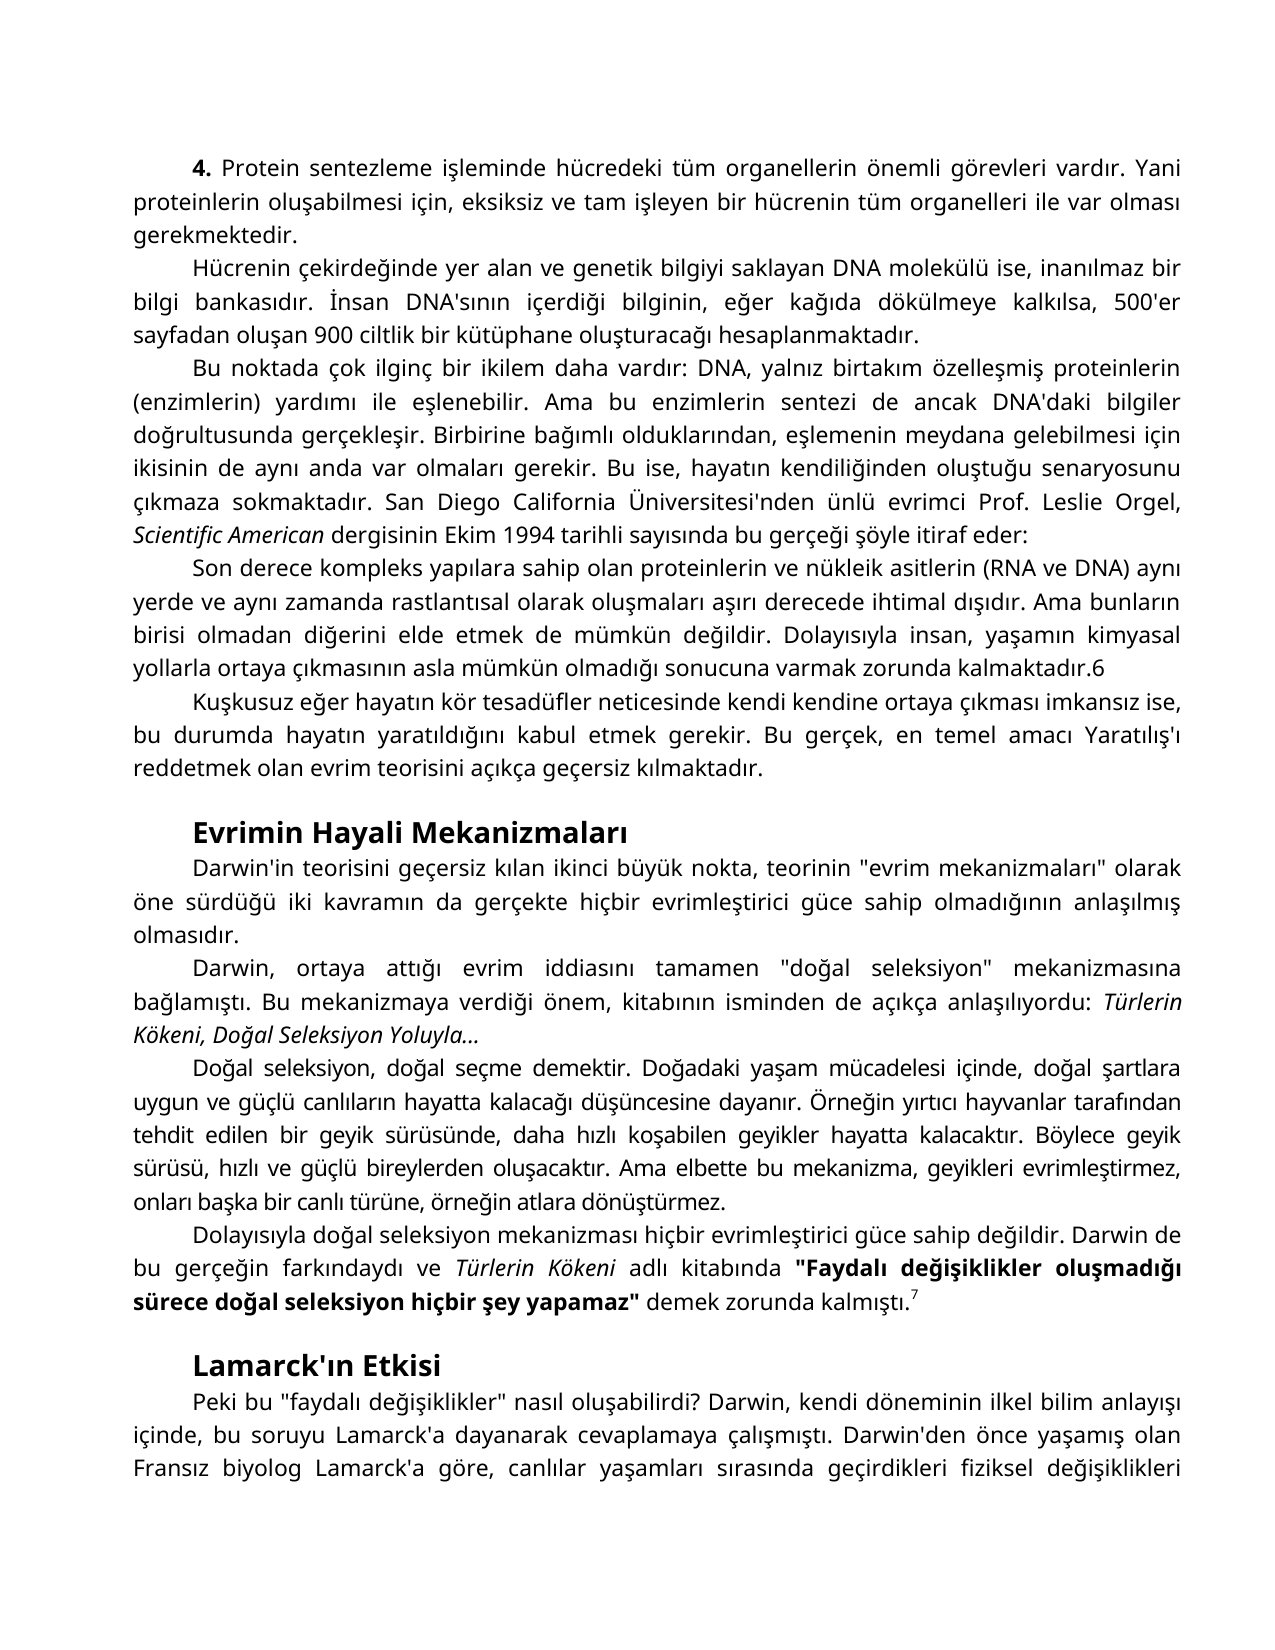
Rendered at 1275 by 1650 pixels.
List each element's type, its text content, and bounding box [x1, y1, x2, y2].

text 4. Protein sentezleme işleminde hücredeki tüm organellerin önemli görevleri vardır. Yani proteinlerin oluşabilmesi için, eksiksiz ve tam işleyen bir hücrenin tüm organelleri ile var olması gerekmektedir. [133, 150, 1182, 250]
text Lamarck'ın Etkisi [133, 1350, 1182, 1383]
text Darwin'in teorisini geçersiz kılan ikinci büyük nokta, teorinin "evrim mekanizmaları" olarak öne sürdüğü iki kavramın da gerçekte hiçbir evrimleştirici güce sahip olmadığının anlaşılmış olmasıdır. [133, 850, 1182, 950]
text Bu noktada çok ilginç bir ikilem daha vardır: DNA, yalnız birtakım özelleşmiş proteinlerin (enzimlerin) yardımı ile eşlenebilir. Ama bu enzimlerin sentezi de ancak DNA'daki bilgiler doğrultusunda gerçekleşir. Birbirine bağımlı olduklarından, eşlemenin meydana gelebilmesi için ikisinin de aynı anda var olmaları gerekir. Bu ise, hayatın kendiliğinden oluştuğu senaryosunu çıkmaza sokmaktadır. San Diego California Üniversitesi'nden ünlü evrimci Prof. Leslie Orgel, Scientific American dergisinin Ekim 1994 tarihli sayısında bu gerçeği şöyle itiraf eder: [133, 350, 1182, 550]
text Evrimin Hayali Mekanizmaları [133, 817, 1182, 850]
text Son derece kompleks yapılara sahip olan proteinlerin ve nükleik asitlerin (RNA ve DNA) aynı yerde ve aynı zamanda rastlantısal olarak oluşmaları aşırı derecede ihtimal dışıdır. Ama bunların birisi olmadan diğerini elde etmek de mümkün değildir. Dolayısıyla insan, yaşamın kimyasal yollarla ortaya çıkmasının asla mümkün olmadığı sonucuna varmak zorunda kalmaktadır.6 [133, 550, 1182, 683]
text Peki bu "faydalı değişiklikler" nasıl oluşabilirdi? Darwin, kendi döneminin ilkel bilim anlayışı içinde, bu soruyu Lamarck'a dayanarak cevaplamaya çalışmıştı. Darwin'den önce yaşamış olan Fransız biyolog Lamarck'a göre, canlılar yaşamları sırasında geçirdikleri fiziksel değişiklikleri [133, 1383, 1182, 1483]
text Hücrenin çekirdeğinde yer alan ve genetik bilgiyi saklayan DNA molekülü ise, inanılmaz bir bilgi bankasıdır. İnsan DNA'sının içerdiği bilginin, eğer kağıda dökülmeye kalkılsa, 500'er sayfadan oluşan 900 ciltlik bir kütüphane oluşturacağı hesaplanmaktadır. [133, 250, 1182, 350]
text Kuşkusuz eğer hayatın kör tesadüfler neticesinde kendi kendine ortaya çıkması imkansız ise, bu durumda hayatın yaratıldığını kabul etmek gerekir. Bu gerçek, en temel amacı Yaratılış'ı reddetmek olan evrim teorisini açıkça geçersiz kılmaktadır. [133, 683, 1182, 783]
text Dolayısıyla doğal seleksiyon mekanizması hiçbir evrimleştirici güce sahip değildir. Darwin de bu gerçeğin farkındaydı ve Türlerin Kökeni adlı kitabında "Faydalı değişiklikler oluşmadığı sürece doğal seleksiyon hiçbir şey yapamaz" demek zorunda kalmıştı.7 [133, 1217, 1182, 1317]
text Doğal seleksiyon, doğal seçme demektir. Doğadaki yaşam mücadelesi içinde, doğal şartlara uygun ve güçlü canlıların hayatta kalacağı düşüncesine dayanır. Örneğin yırtıcı hayvanlar tarafından tehdit edilen bir geyik sürüsünde, daha hızlı koşabilen geyikler hayatta kalacaktır. Böylece geyik sürüsü, hızlı ve güçlü bireylerden oluşacaktır. Ama elbette bu mekanizma, geyikleri evrimleştirmez, onları başka bir canlı türüne, örneğin atlara dönüştürmez. [133, 1050, 1182, 1217]
text Darwin, ortaya attığı evrim iddiasını tamamen "doğal seleksiyon" mekanizmasına bağlamıştı. Bu mekanizmaya verdiği önem, kitabının isminden de açıkça anlaşılıyordu: Türlerin Kökeni, Doğal Seleksiyon Yoluyla... [133, 950, 1182, 1050]
